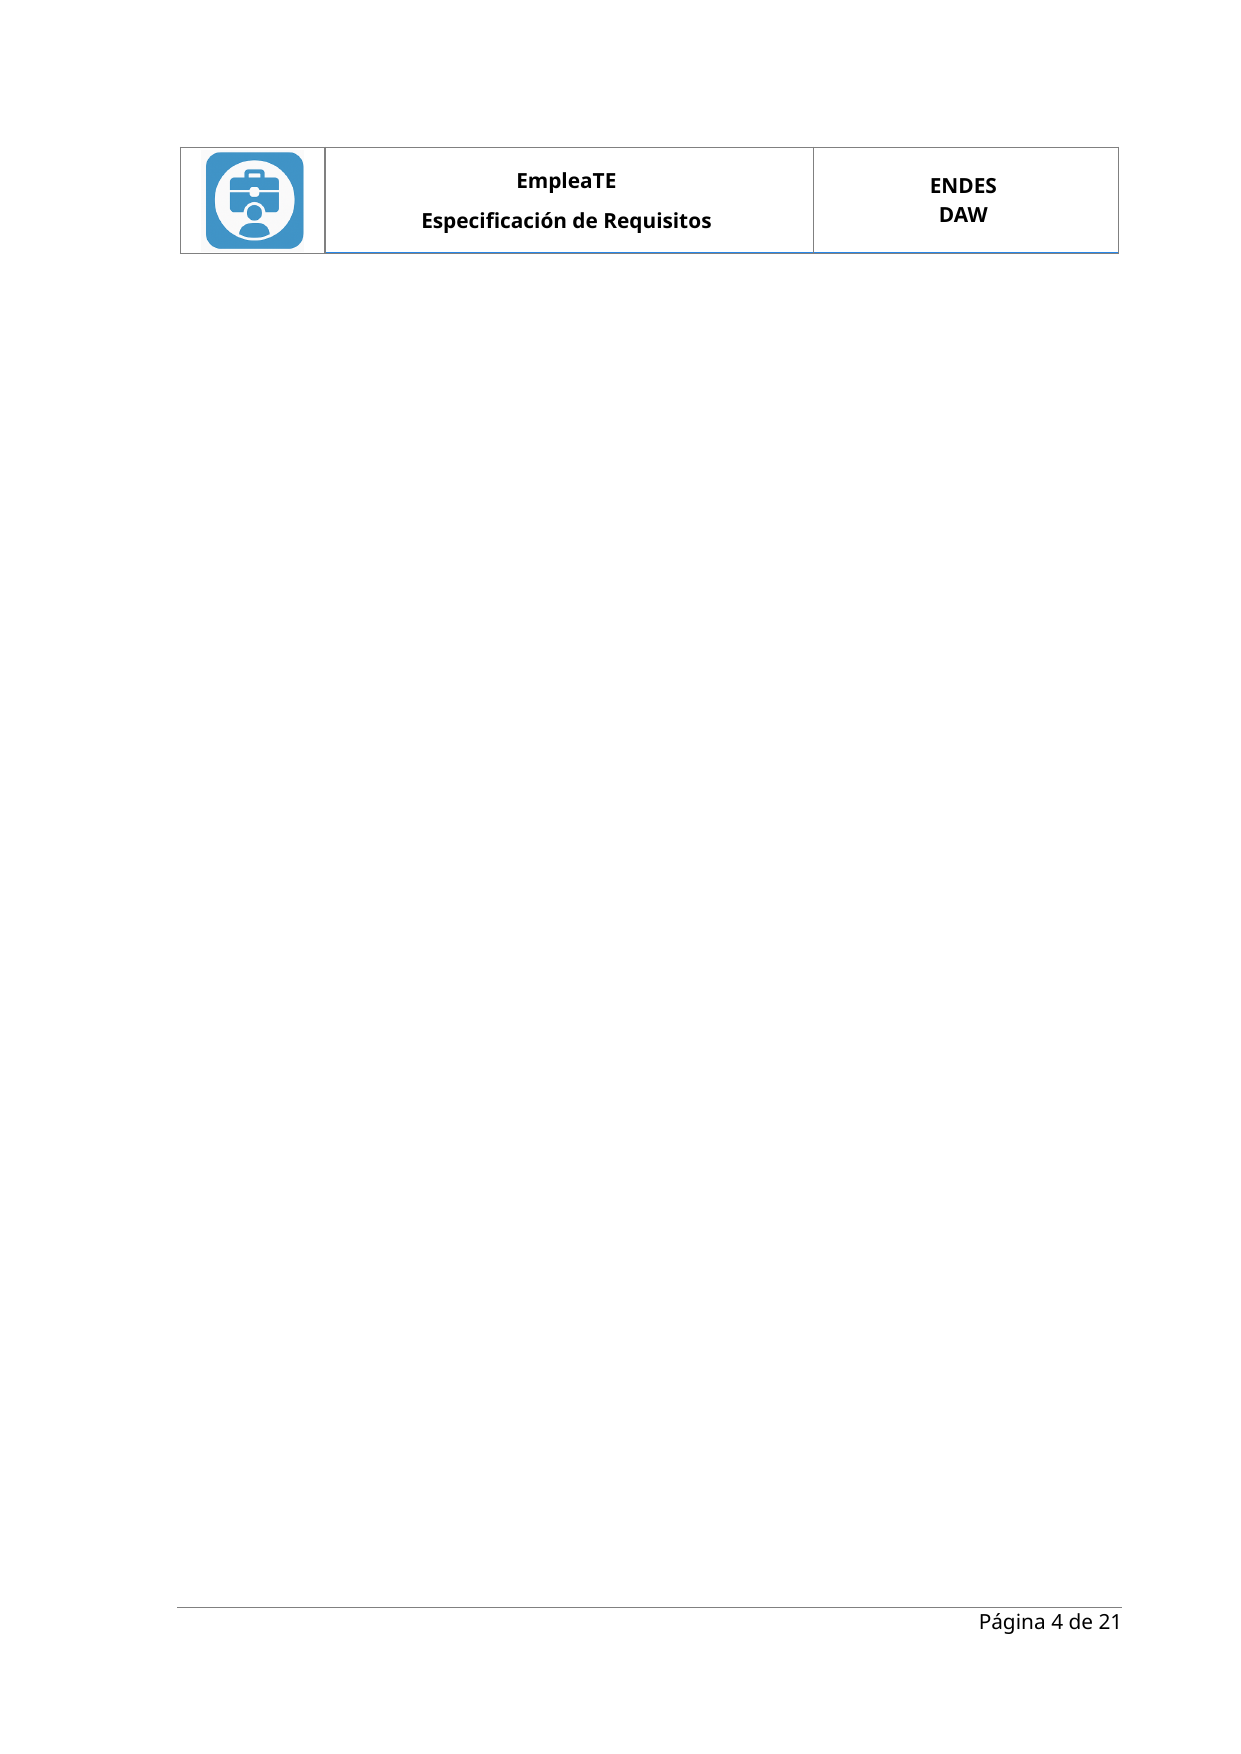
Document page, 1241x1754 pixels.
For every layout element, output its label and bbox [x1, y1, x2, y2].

picture [201, 150, 304, 252]
